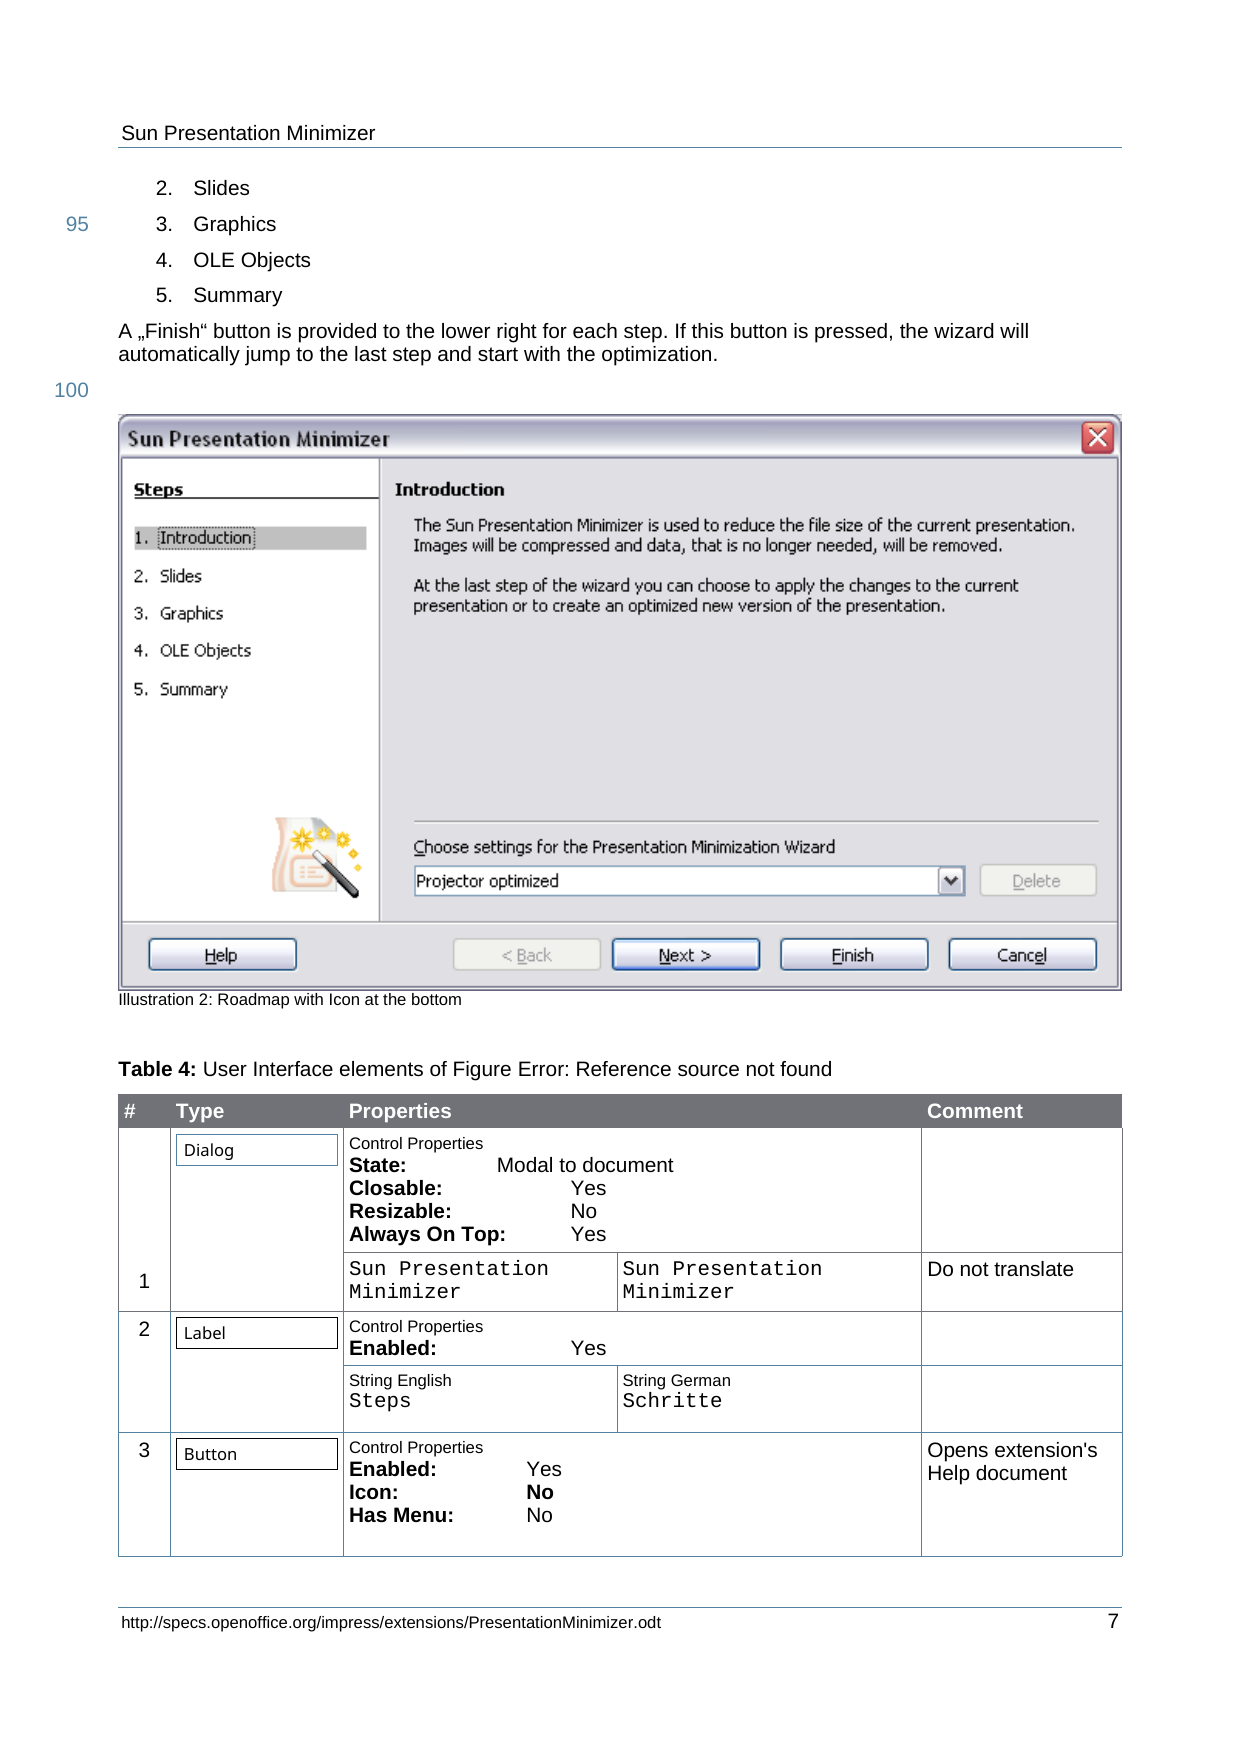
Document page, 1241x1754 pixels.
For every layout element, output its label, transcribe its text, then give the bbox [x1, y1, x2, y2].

table_header Opens extension's Help document [922, 1433, 1122, 1556]
table_cell String German Schritte [618, 1366, 921, 1432]
table_cell Sun Presentation Minimizer [618, 1253, 921, 1311]
text Table 4: User Interface elements of Figure [118, 1058, 1122, 1081]
list Graphics [156, 212, 1122, 236]
table_cell [171, 1128, 343, 1311]
list Summary [156, 284, 1122, 307]
table_header [922, 1312, 1122, 1365]
table_cell Sun Presentation Minimizer [344, 1253, 617, 1311]
table_cell 2 [119, 1312, 170, 1432]
table_cell String English Steps [344, 1366, 617, 1432]
table_header Type [170, 1094, 343, 1128]
table_cell [922, 1366, 1122, 1432]
table_header Control Properties State: Modal to document Closable: Yes Resizable: No Always On Top: Yes [344, 1128, 921, 1252]
table_header # [118, 1094, 170, 1128]
table_header [922, 1128, 1122, 1252]
table_header Control Properties Enabled: Yes [344, 1312, 921, 1365]
list OLE Objects [156, 248, 1122, 271]
table_cell [171, 1433, 343, 1556]
table_cell Do not translate [922, 1253, 1122, 1311]
table_header Properties [343, 1094, 921, 1128]
table_header Control Properties Enabled: Yes Icon: No Has Menu: No [344, 1433, 921, 1556]
text Illustration 2: Roadmap with Icon at the bottom [118, 991, 1122, 1009]
table_cell [171, 1312, 343, 1432]
table_header Comment [921, 1094, 1122, 1128]
text A „Finish“ button is provided to the lower right for each step. If this button is pressed, the wizard will automatically jump to the last step and start with the optimization. [118, 320, 1122, 366]
list Slides [156, 177, 1122, 200]
table_cell 3 [119, 1433, 170, 1556]
table_cell 1 [119, 1128, 170, 1311]
